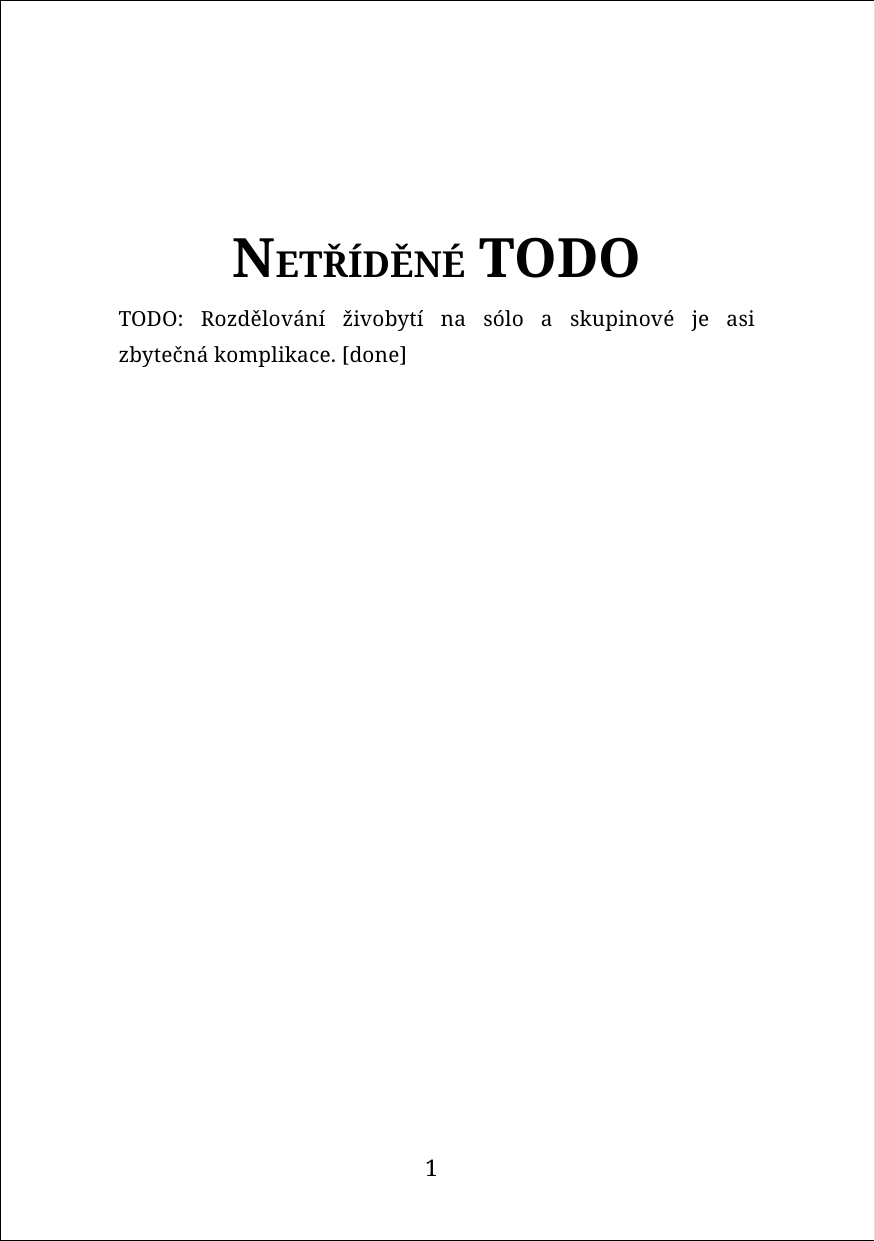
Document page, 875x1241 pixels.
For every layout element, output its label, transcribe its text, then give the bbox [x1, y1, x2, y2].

text TODO: Rozdělování živobytí na sólo a skupinové je asi zbytečná komplikace. [done] [118, 304, 756, 368]
subtitle Netříděné TODO [118, 219, 756, 293]
